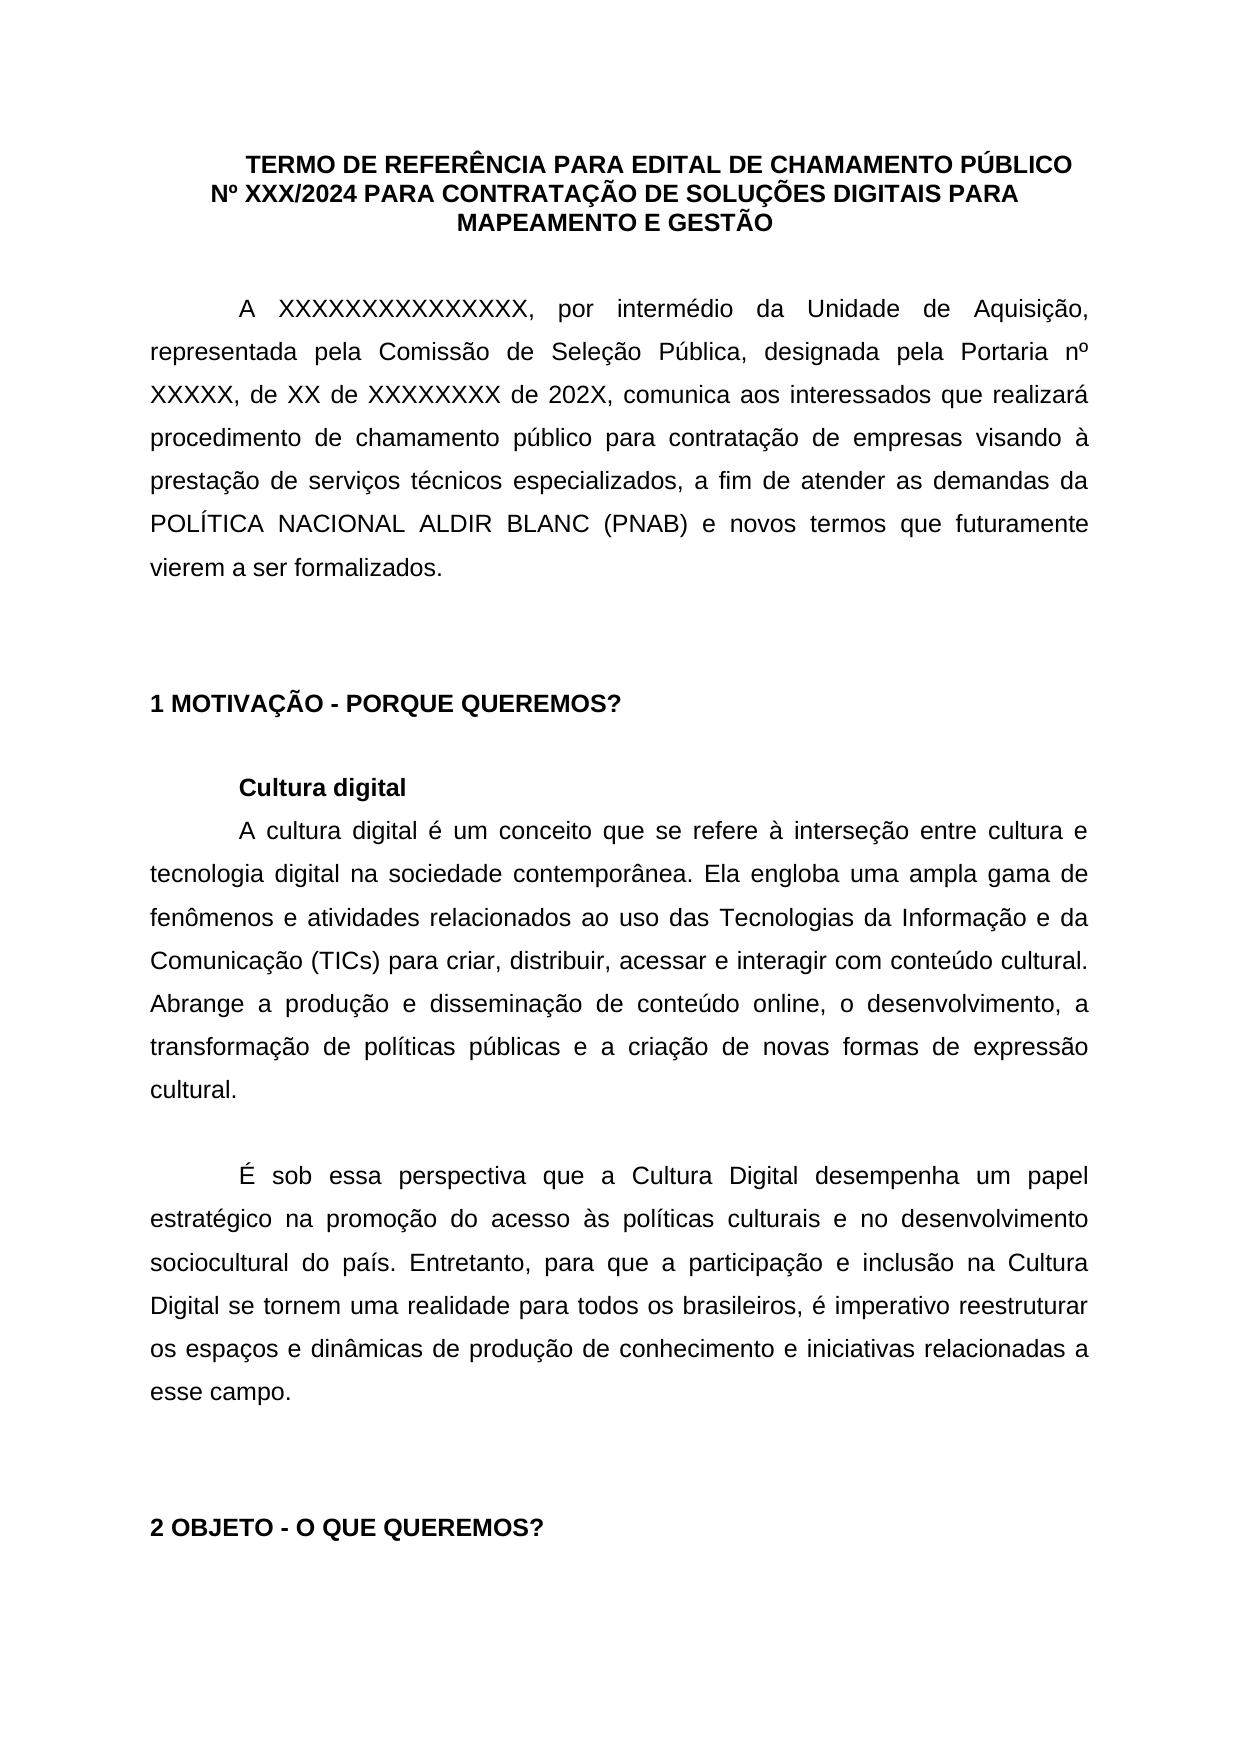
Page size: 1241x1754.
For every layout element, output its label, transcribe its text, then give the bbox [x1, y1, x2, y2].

text Cultura digital [150, 773, 1090, 802]
subtitle 1 MOTIVAÇÃO - PORQUE QUEREMOS? [150, 689, 1090, 717]
subtitle 2 OBJETO - O QUE QUEREMOS? [150, 1513, 1090, 1542]
text A XXXXXXXXXXXXXXX, por intermédio da Unidade de Aquisição, representada pela Comissão de Seleção Pública, designada pela Portaria nº XXXXX, de XX de XXXXXXXX de 202X, comunica aos interessados que realizará procedimento de chamamento público para contratação de empresas visando à prestação de serviços técnicos especializados, a fim de atender as demandas da POLÍTICA NACIONAL ALDIR BLANC (PNAB) e novos termos que futuramente vierem a ser formalizados. [150, 294, 1090, 581]
text TERMO DE REFERÊNCIA PARA EDITAL DE CHAMAMENTO PÚBLICO Nº XXX/2024 PARA CONTRATAÇÃO DE SOLUÇÕES DIGITAIS PARA MAPEAMENTO E GESTÃO [150, 150, 1080, 236]
text A cultura digital é um conceito que se refere à interseção entre cultura e tecnologia digital na sociedade contemporânea. Ela engloba uma ampla gama de fenômenos e atividades relacionados ao uso das Tecnologias da Informação e da Comunicação (TICs) para criar, distribuir, acessar e interagir com conteúdo cultural. Abrange a produção e disseminação de conteúdo online, o desenvolvimento, a transformação de políticas públicas e a criação de novas formas de expressão cultural. [150, 816, 1090, 1104]
text É sob essa perspectiva que a Cultura Digital desempenha um papel estratégico na promoção do acesso às políticas culturais e no desenvolvimento sociocultural do país. Entretanto, para que a participação e inclusão na Cultura Digital se tornem uma realidade para todos os brasileiros, é imperativo reestruturar os espaços e dinâmicas de produção de conhecimento e iniciativas relacionadas a esse campo. [150, 1161, 1090, 1406]
